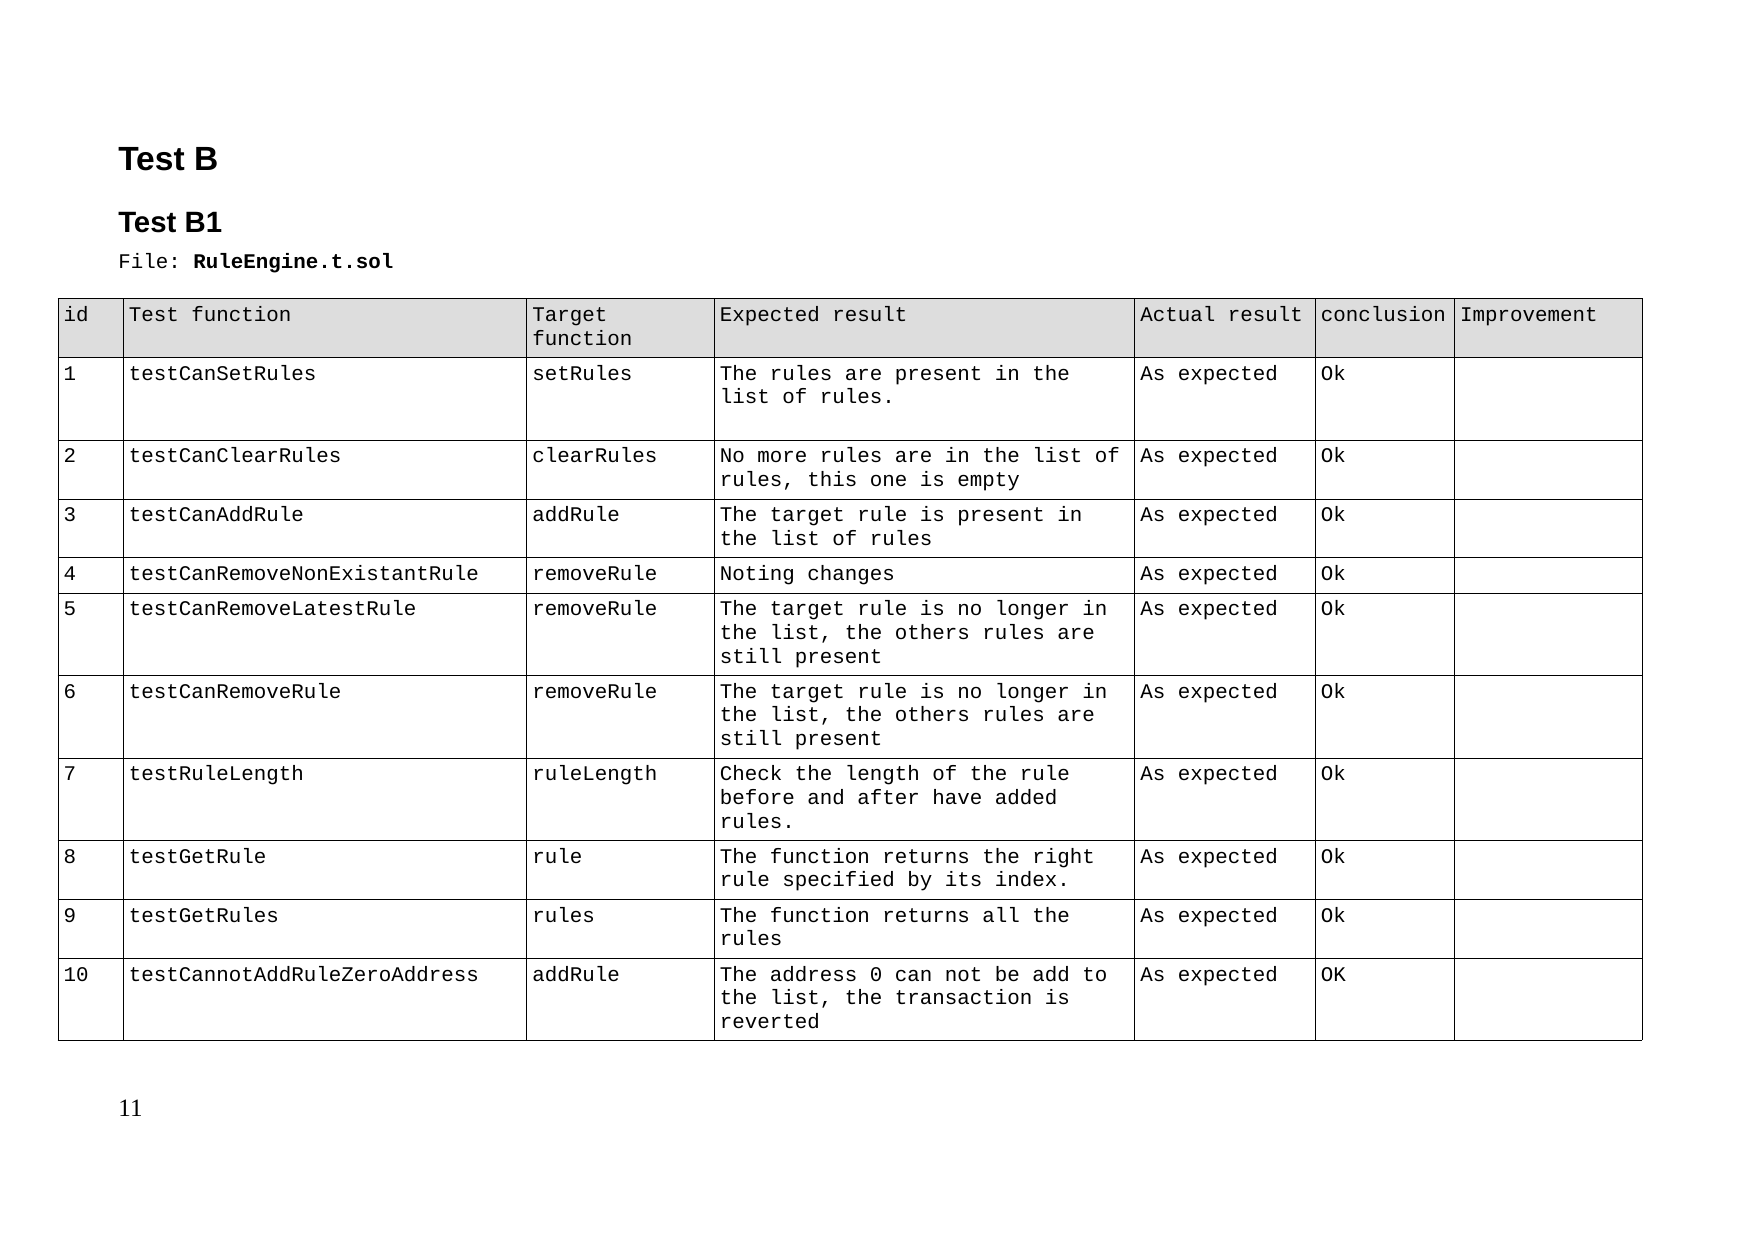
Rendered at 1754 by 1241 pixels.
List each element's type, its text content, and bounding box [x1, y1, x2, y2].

table_cell testCannotAddRuleZeroAddress [124, 959, 526, 1040]
table_cell removeRule [527, 676, 714, 757]
table_cell Check the length of the rule before and after have added rules. [715, 759, 1134, 840]
table_cell testCanRemoveRule [124, 676, 526, 757]
table_cell Ok [1316, 500, 1454, 557]
table_cell OK [1316, 959, 1454, 1040]
table_cell [1455, 441, 1642, 498]
table_cell removeRule [527, 558, 714, 592]
table_cell Ok [1316, 900, 1454, 958]
table_cell Ok [1316, 441, 1454, 498]
table_cell testGetRule [124, 841, 526, 899]
table_cell The address 0 can not be add to the list, the transaction is reverted [715, 959, 1134, 1040]
table_cell As expected [1135, 841, 1315, 899]
table_cell [1455, 594, 1642, 675]
table_cell The target rule is present in the list of rules [715, 500, 1134, 557]
table_cell [1455, 558, 1642, 592]
table_header Improvement [1455, 299, 1642, 357]
table_cell [1455, 358, 1642, 439]
table_header conclusion [1316, 299, 1454, 357]
table_cell setRules [527, 358, 714, 439]
table_header id [59, 299, 123, 357]
table_cell As expected [1135, 676, 1315, 757]
table_cell clearRules [527, 441, 714, 498]
table_cell As expected [1135, 441, 1315, 498]
table_cell [1455, 676, 1642, 757]
subtitle Test B1 [118, 205, 1636, 238]
table_cell 3 [59, 500, 123, 557]
table_cell Ok [1316, 558, 1454, 592]
table_cell removeRule [527, 594, 714, 675]
table_cell testRuleLength [124, 759, 526, 840]
table_cell No more rules are in the list of rules, this one is empty [715, 441, 1134, 498]
table_cell [1455, 759, 1642, 840]
table_cell Ok [1316, 841, 1454, 899]
table_cell As expected [1135, 558, 1315, 592]
table_cell 10 [59, 959, 123, 1040]
table_cell The rules are present in the list of rules. [715, 358, 1134, 439]
table_cell As expected [1135, 900, 1315, 958]
table_cell testGetRules [124, 900, 526, 958]
table_header Expected result [715, 299, 1134, 357]
table_cell Ok [1316, 759, 1454, 840]
table_cell Ok [1316, 358, 1454, 439]
table_header Target function [527, 299, 714, 357]
table_cell Ok [1316, 676, 1454, 757]
table_cell [1455, 500, 1642, 557]
table_cell Noting changes [715, 558, 1134, 592]
table_cell 9 [59, 900, 123, 958]
table_cell As expected [1135, 594, 1315, 675]
table_cell The function returns all the rules [715, 900, 1134, 958]
table_cell testCanRemoveLatestRule [124, 594, 526, 675]
table_cell testCanSetRules [124, 358, 526, 439]
table_cell [1455, 900, 1642, 958]
table_cell 1 [59, 358, 123, 439]
table_cell Ok [1316, 594, 1454, 675]
table_cell rules [527, 900, 714, 958]
table_cell The target rule is no longer in the list, the others rules are still present [715, 676, 1134, 757]
table_cell 2 [59, 441, 123, 498]
table_cell rule [527, 841, 714, 899]
subtitle Test B [118, 139, 1636, 178]
table_header Actual result [1135, 299, 1315, 357]
table_cell addRule [527, 500, 714, 557]
table_cell ruleLength [527, 759, 714, 840]
table_header Test function [124, 299, 526, 357]
table_cell The target rule is no longer in the list, the others rules are still present [715, 594, 1134, 675]
table_cell As expected [1135, 500, 1315, 557]
text File: RuleEngine.t.sol [118, 251, 1636, 274]
table_cell [1455, 959, 1642, 1040]
table_cell testCanClearRules [124, 441, 526, 498]
table_cell [1455, 841, 1642, 899]
table_cell testCanAddRule [124, 500, 526, 557]
table_cell 8 [59, 841, 123, 899]
table_cell As expected [1135, 959, 1315, 1040]
table_cell 4 [59, 558, 123, 592]
table_cell As expected [1135, 759, 1315, 840]
table_cell 5 [59, 594, 123, 675]
table_cell As expected [1135, 358, 1315, 439]
table_cell testCanRemoveNonExistantRule [124, 558, 526, 592]
table_cell 6 [59, 676, 123, 757]
table_cell 7 [59, 759, 123, 840]
table_cell addRule [527, 959, 714, 1040]
table_cell The function returns the right rule specified by its index. [715, 841, 1134, 899]
